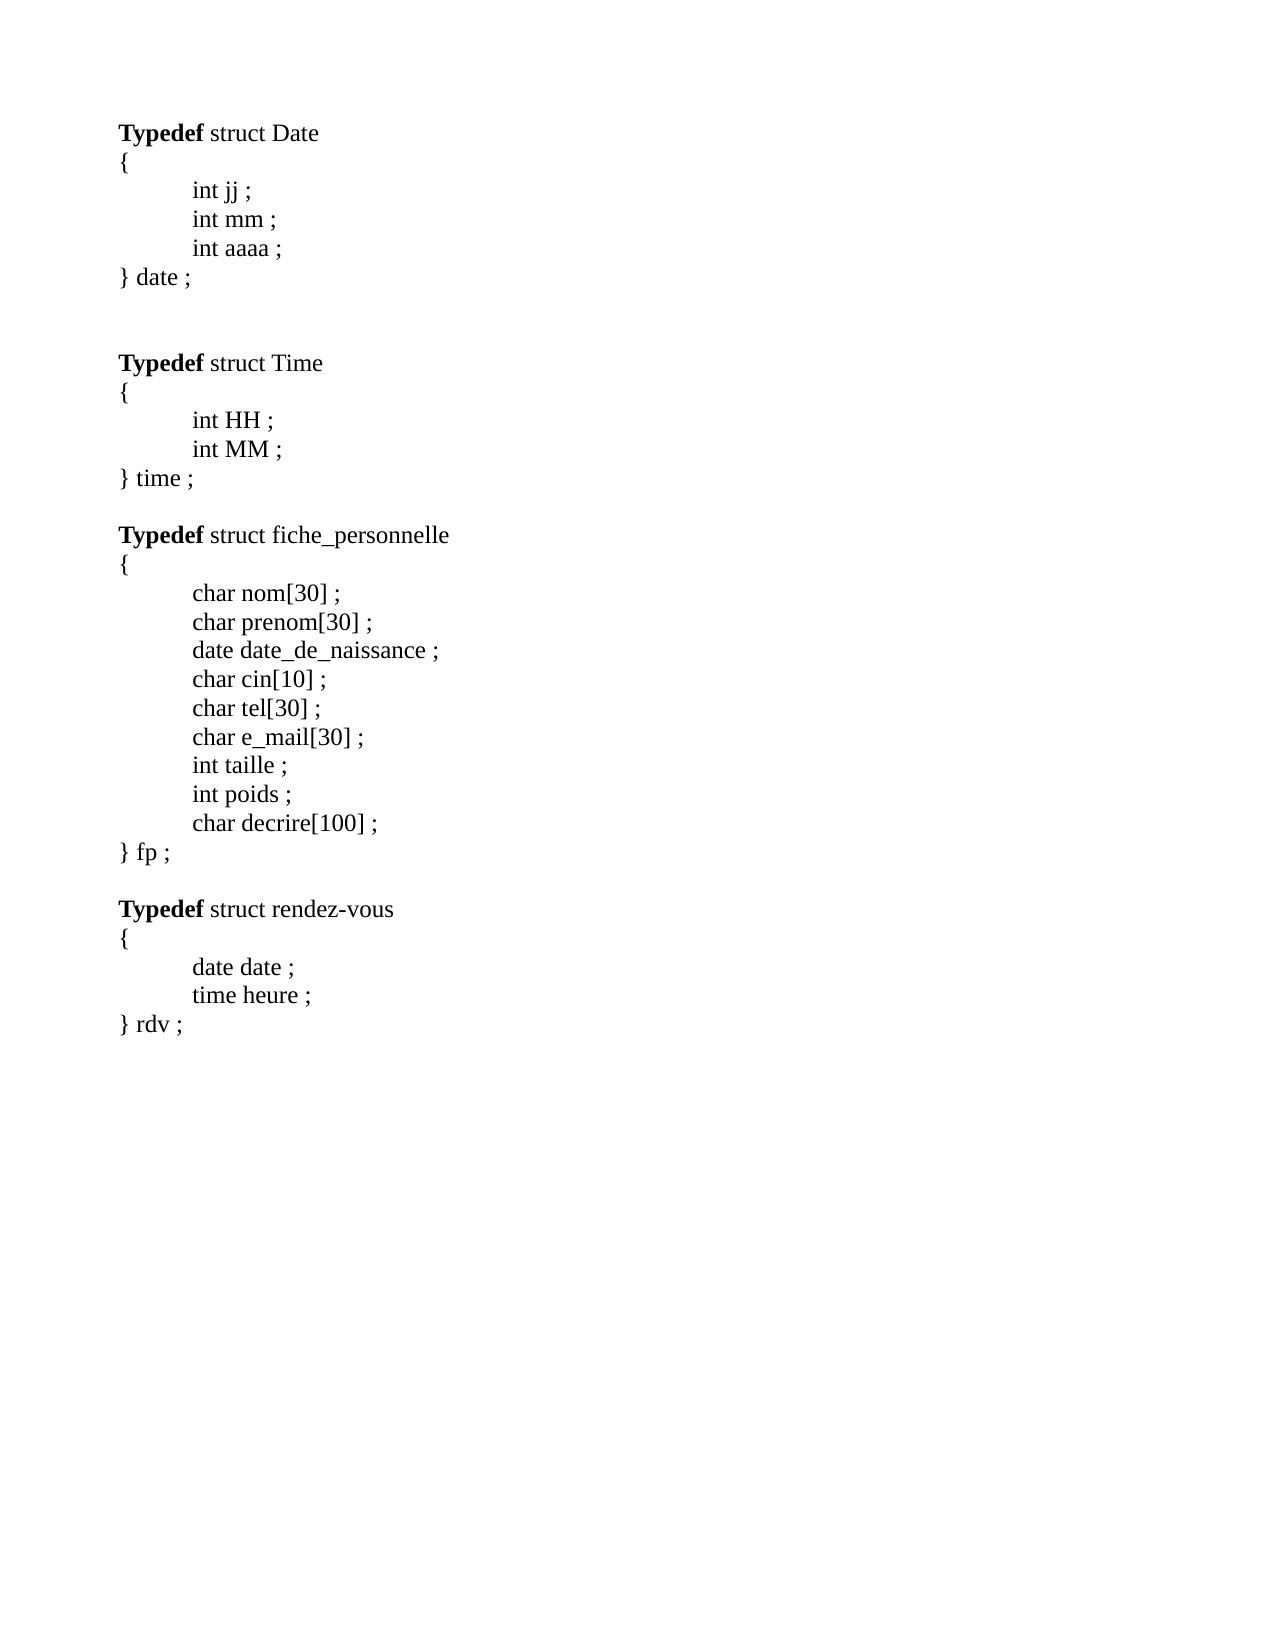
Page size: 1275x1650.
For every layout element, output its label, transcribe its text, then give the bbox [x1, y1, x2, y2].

text int MM ; [192, 434, 1157, 463]
text char tel[30] ; [192, 693, 1157, 722]
text Typedef struct Date [118, 118, 1157, 147]
text { [118, 147, 1157, 176]
text int poids ; [192, 779, 1157, 808]
text int jj ; [192, 176, 1157, 204]
text int taille ; [192, 751, 1157, 779]
text { [118, 377, 1157, 406]
text int HH ; [192, 406, 1157, 434]
text char nom[30] ; [192, 578, 1157, 607]
text char prenom[30] ; [192, 607, 1157, 636]
text char cin[10] ; [192, 664, 1157, 693]
text time heure ; [192, 981, 1157, 1009]
text Typedef struct Time [118, 348, 1157, 377]
text char decrire[100] ; [192, 808, 1157, 837]
text } rdv ; [118, 1009, 1157, 1038]
text date date_de_naissance ; [192, 636, 1157, 664]
text int aaaa ; [192, 233, 1157, 262]
text date date ; [192, 952, 1157, 981]
text } time ; [118, 463, 1157, 492]
text char e_mail[30] ; [192, 722, 1157, 751]
text } date ; [118, 262, 1157, 291]
text { [118, 549, 1157, 578]
text Typedef struct rendez-vous [118, 894, 1157, 923]
text Typedef struct fiche_personnelle [118, 521, 1157, 549]
text { [118, 923, 1157, 952]
text } fp ; [118, 837, 1157, 866]
text int mm ; [192, 204, 1157, 233]
